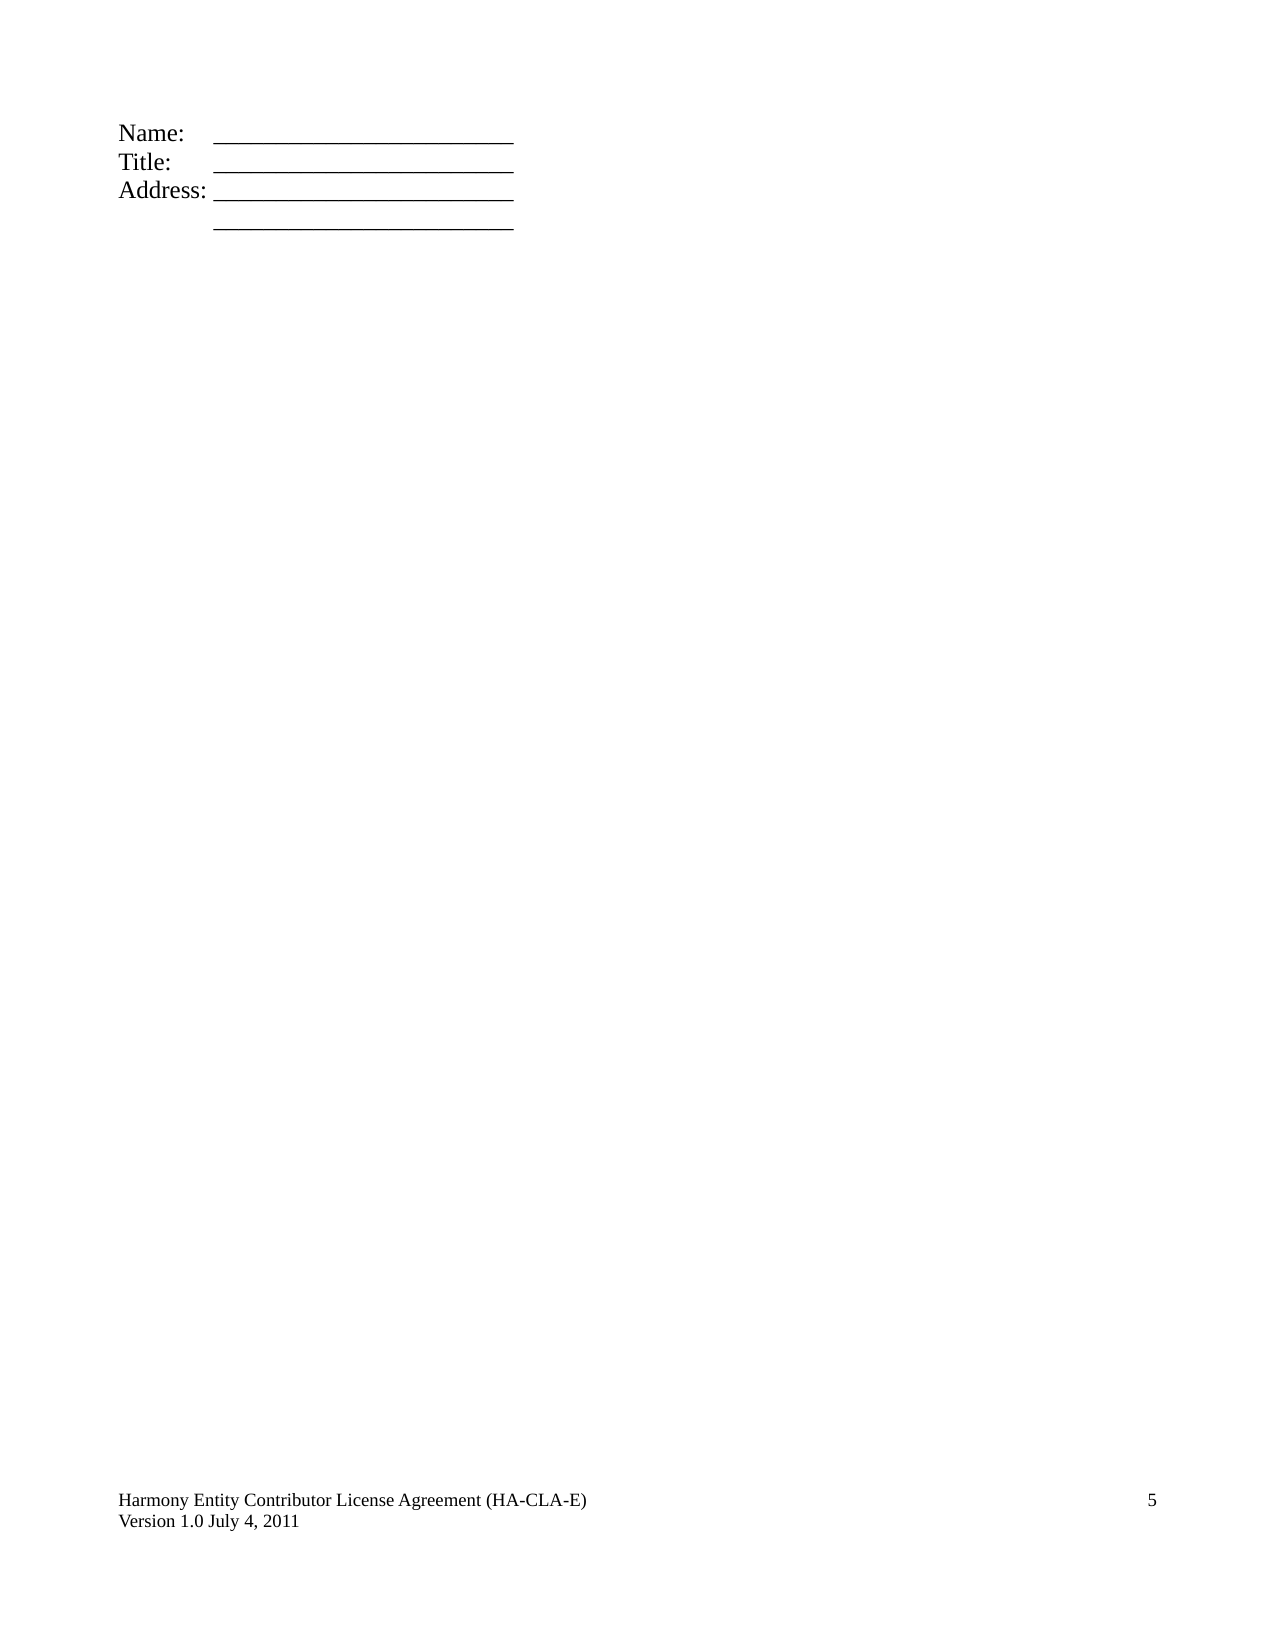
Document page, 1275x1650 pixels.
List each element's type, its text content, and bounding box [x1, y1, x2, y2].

text Title: ________________________ [118, 147, 1157, 176]
text Address: ________________________ [118, 176, 1157, 204]
text Name: ________________________ [118, 118, 1157, 147]
text ________________________ [118, 204, 1157, 233]
